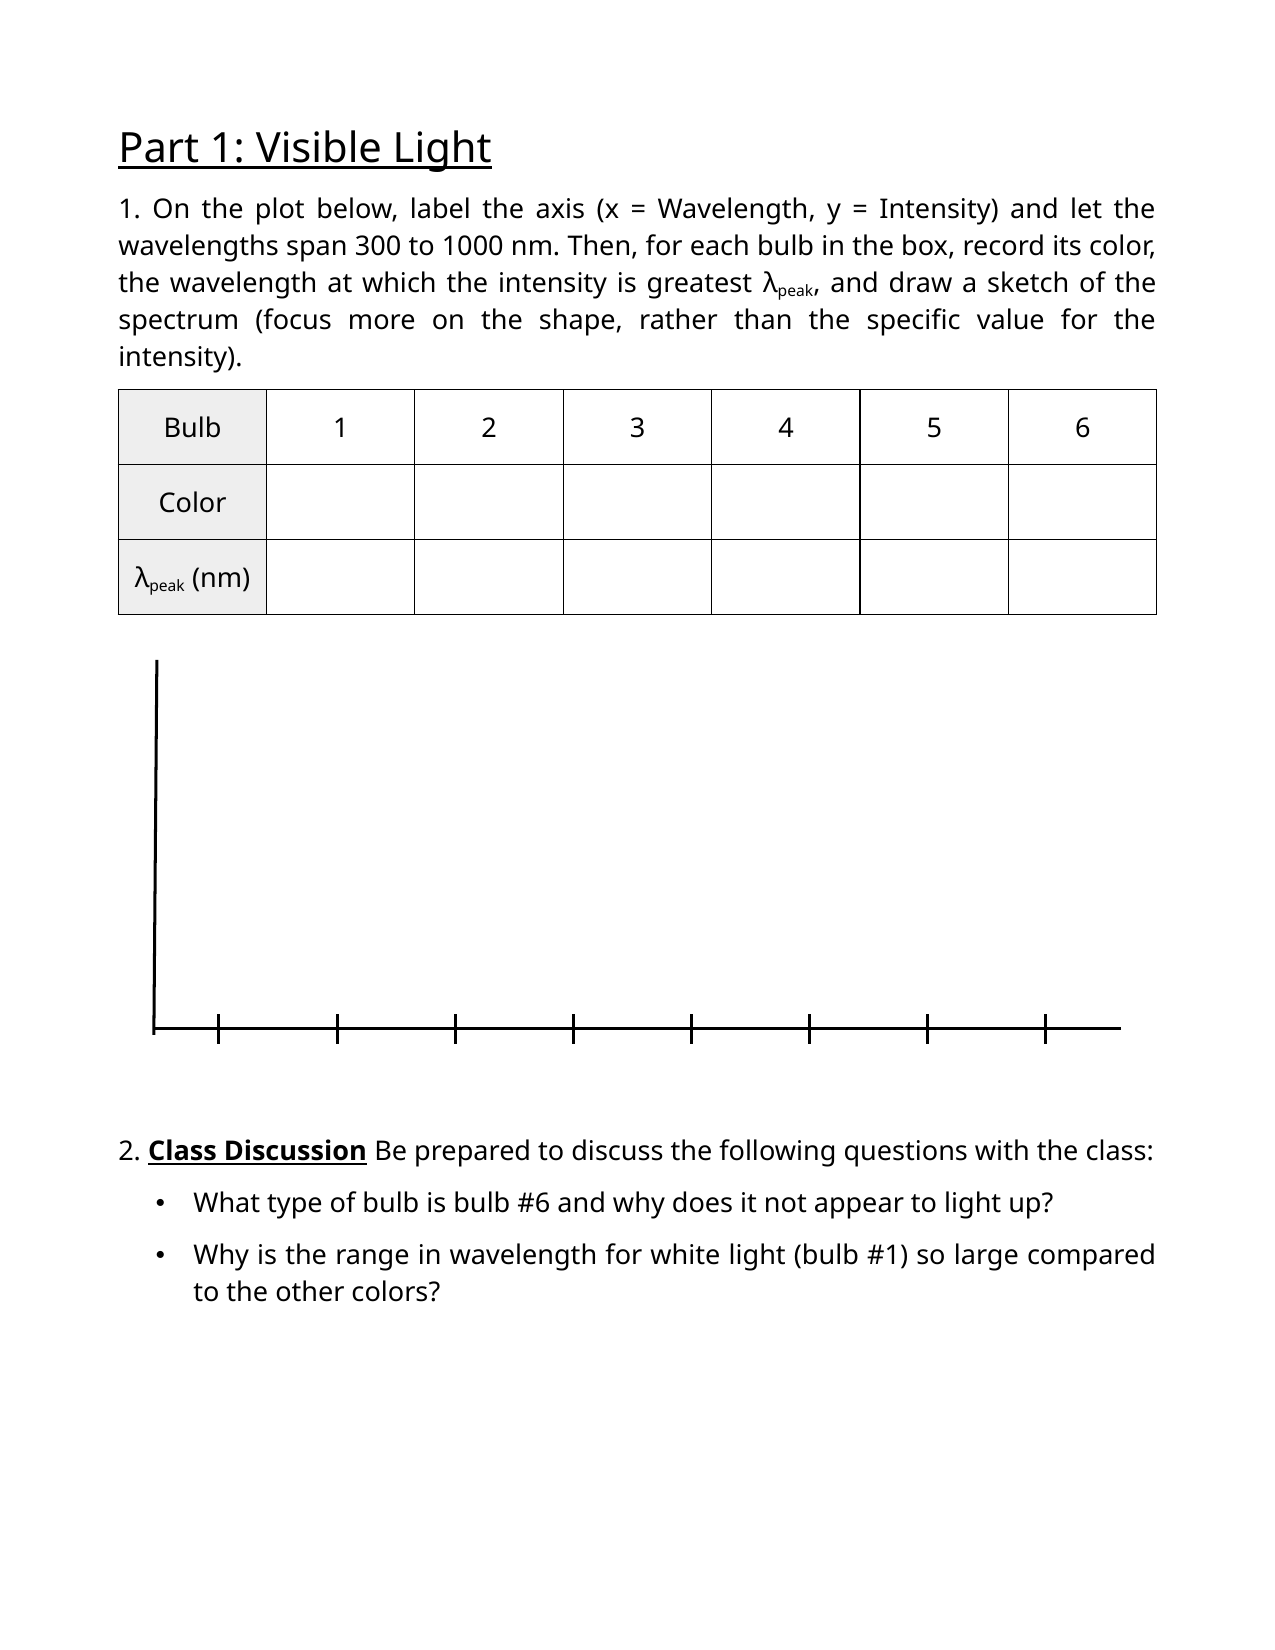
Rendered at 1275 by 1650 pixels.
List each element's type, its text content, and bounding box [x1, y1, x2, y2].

table_cell λpeak (nm) [119, 540, 266, 614]
table_cell [861, 465, 1008, 539]
table_cell Color [119, 465, 266, 539]
table_cell [267, 540, 414, 614]
table_cell [415, 540, 563, 614]
list What type of bulb is bulb #6 and why does it not appear to light up? [156, 1183, 1157, 1220]
table_cell [1009, 540, 1156, 614]
table_cell [564, 465, 711, 539]
list Why is the range in wavelength for white light (bulb #1) so large compared to the other colors? [156, 1235, 1157, 1309]
table_header 5 [861, 390, 1008, 464]
text 1. On the plot below, label the axis (x = Wavelength, y = Intensity) and let the wavelengths span 300 to 1000 nm. Then, for each bulb in the box, record its color, the wavelength at which the intensity is greatest λpeak, and draw a sketch of the spectrum (focus more on the shape, rather than the specific value for the intensity). [118, 190, 1157, 374]
table_header 4 [712, 390, 859, 464]
table_cell [1009, 465, 1156, 539]
table_header 6 [1009, 390, 1156, 464]
text 2. Class Discussion Be prepared to discuss the following questions with the class: [118, 1132, 1157, 1168]
table_cell [415, 465, 563, 539]
table_header 3 [564, 390, 711, 464]
table_cell [564, 540, 711, 614]
table_header 1 [267, 390, 414, 464]
table_cell [861, 540, 1008, 614]
text Part 1: Visible Light [118, 118, 1157, 175]
table_cell [267, 465, 414, 539]
table_cell [712, 540, 859, 614]
table_header 2 [415, 390, 563, 464]
table_header Bulb [119, 390, 266, 464]
table_cell [712, 465, 859, 539]
